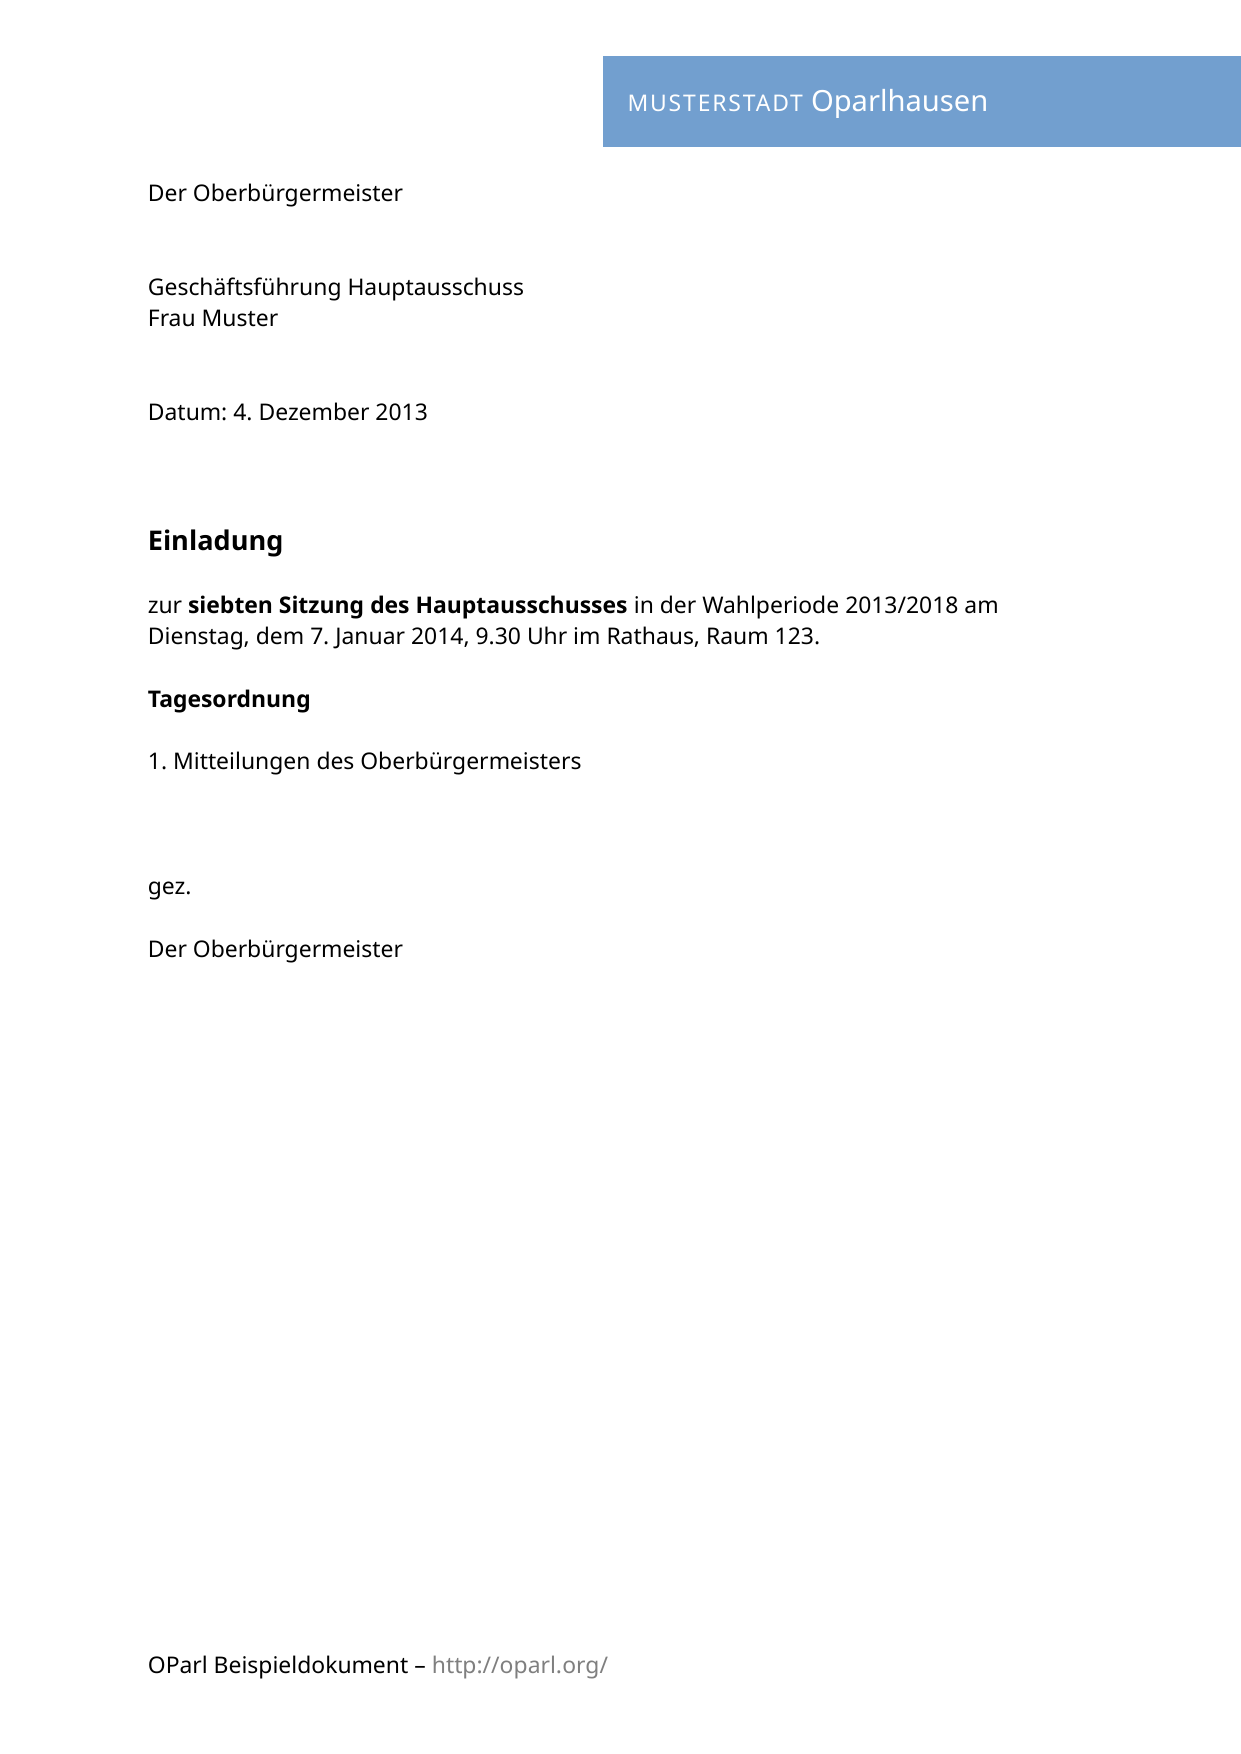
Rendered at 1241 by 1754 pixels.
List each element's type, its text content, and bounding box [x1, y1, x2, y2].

text gez. [148, 870, 1093, 902]
text 1. Mitteilungen des Oberbürgermeisters [148, 745, 1093, 777]
text Der Oberbürgermeister [148, 177, 1093, 208]
text MUSTERSTADT Oparlhausen [627, 80, 1216, 119]
text zur siebten Sitzung des Hauptausschusses in der Wahlperiode 2013/2018 am Dienstag, dem 7. Januar 2014, 9.30 Uhr im Rathaus, Raum 123. [148, 589, 1093, 652]
text Einladung [148, 521, 1093, 558]
text Tagesordnung [148, 683, 1093, 714]
text Geschäftsführung Hauptausschuss Frau Muster [148, 271, 1093, 365]
text Datum: 4. Dezember 2013 [148, 396, 1093, 427]
text Der Oberbürgermeister [148, 933, 1093, 964]
